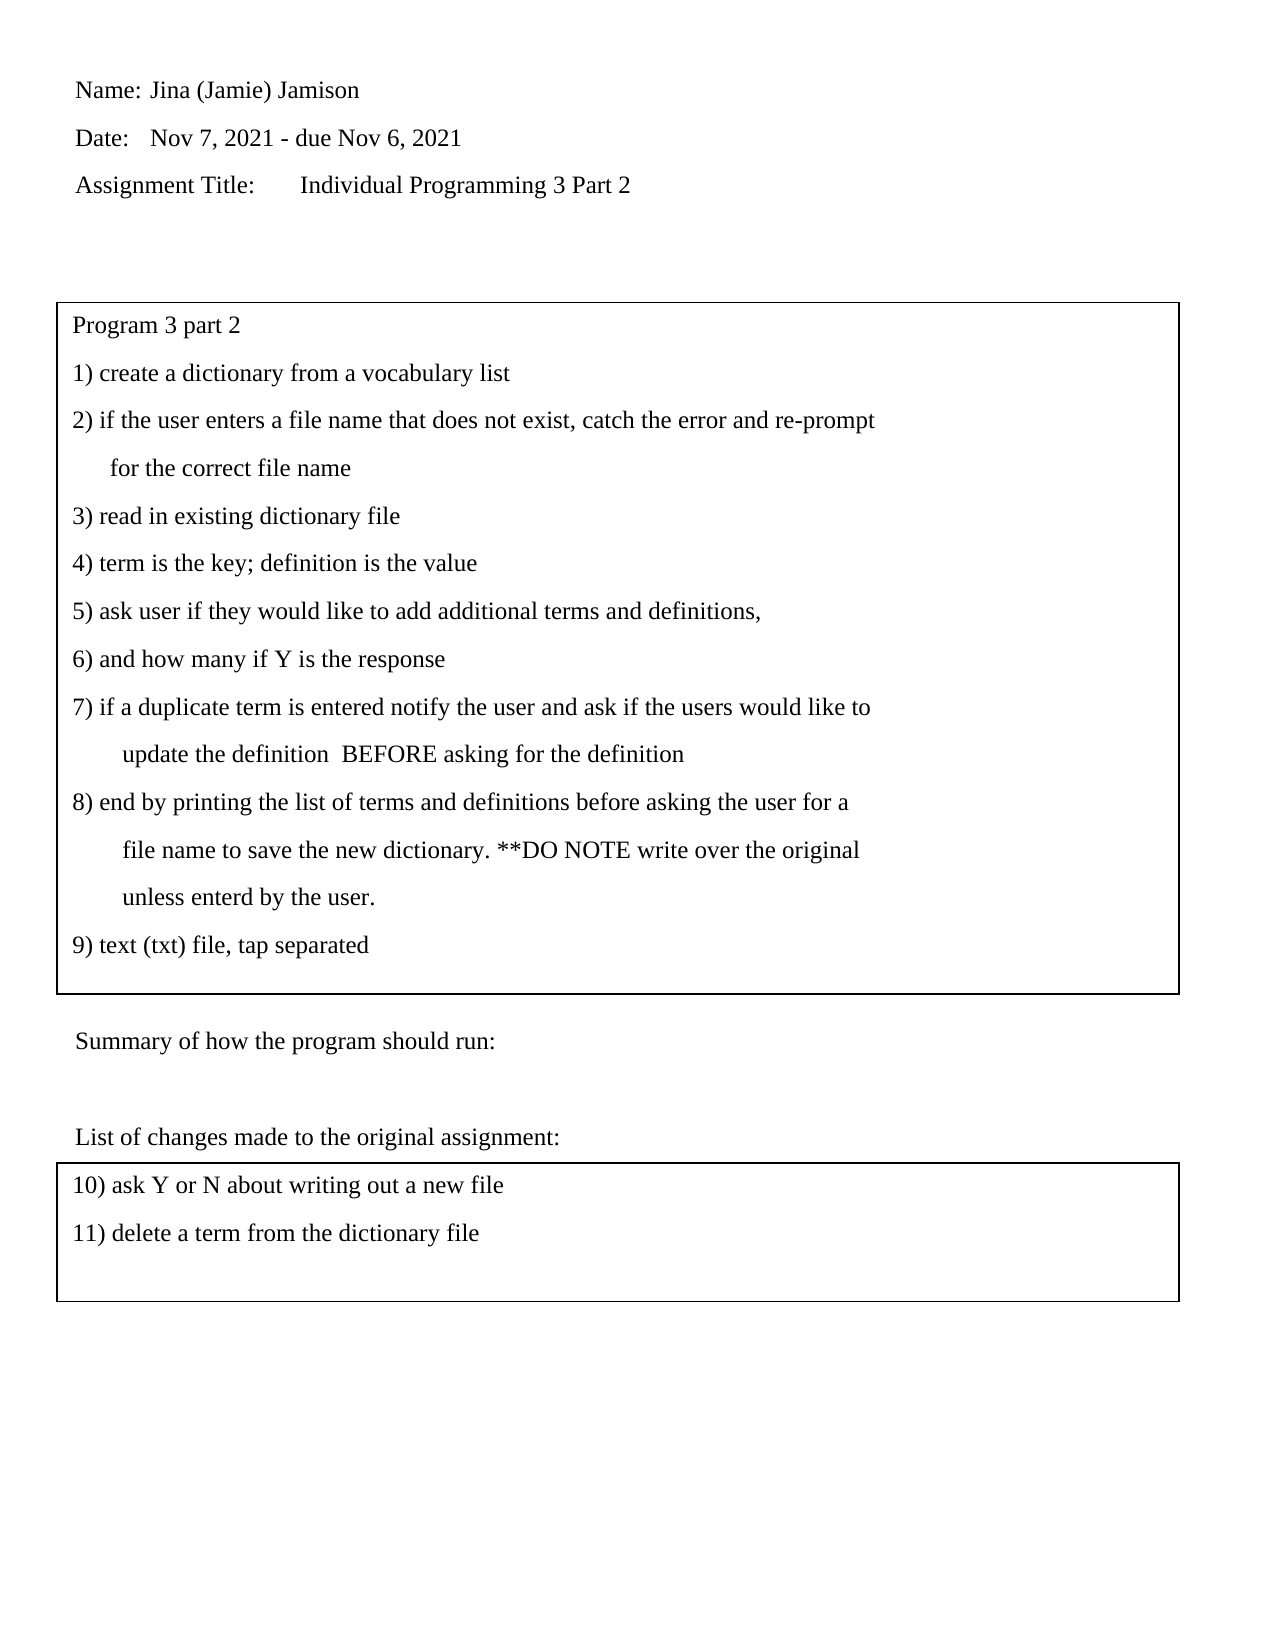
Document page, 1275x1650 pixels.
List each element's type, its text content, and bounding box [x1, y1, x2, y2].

text Assignment Title: Individual Programming 3 Part 2 [75, 170, 1200, 199]
text file name to save the new dictionary. **DO NOTE write over the original [72, 835, 1164, 863]
text List of changes made to the original assignment: [75, 1122, 1200, 1151]
text 10) ask Y or N about writing out a new file [72, 1170, 1164, 1199]
text 8) end by printing the list of terms and definitions before asking the user for a [72, 787, 1164, 816]
text Program 3 part 2 [72, 310, 1164, 339]
text 1) create a dictionary from a vocabulary list [72, 358, 1164, 386]
text Summary of how the program should run: [75, 266, 1200, 1055]
text 7) if a duplicate term is entered notify the user and ask if the users would like to [72, 692, 1164, 720]
text Name: Jina (Jamie) Jamison [75, 75, 1200, 104]
text 2) if the user enters a file name that does not exist, catch the error and re-prompt [72, 405, 1164, 434]
text 5) ask user if they would like to add additional terms and definitions, [72, 596, 1164, 625]
text 4) term is the key; definition is the value [72, 548, 1164, 577]
text update the definition BEFORE asking for the definition [72, 739, 1164, 768]
text 6) and how many if Y is the response [72, 644, 1164, 673]
text 9) text (txt) file, tap separated [72, 930, 1164, 959]
text unless enterd by the user. [72, 882, 1164, 911]
text Date: Nov 7, 2021 - due Nov 6, 2021 [75, 123, 1200, 151]
text 11) delete a term from the dictionary file [72, 1218, 1164, 1247]
text 3) read in existing dictionary file [72, 501, 1164, 529]
text for the correct file name [72, 453, 1164, 482]
